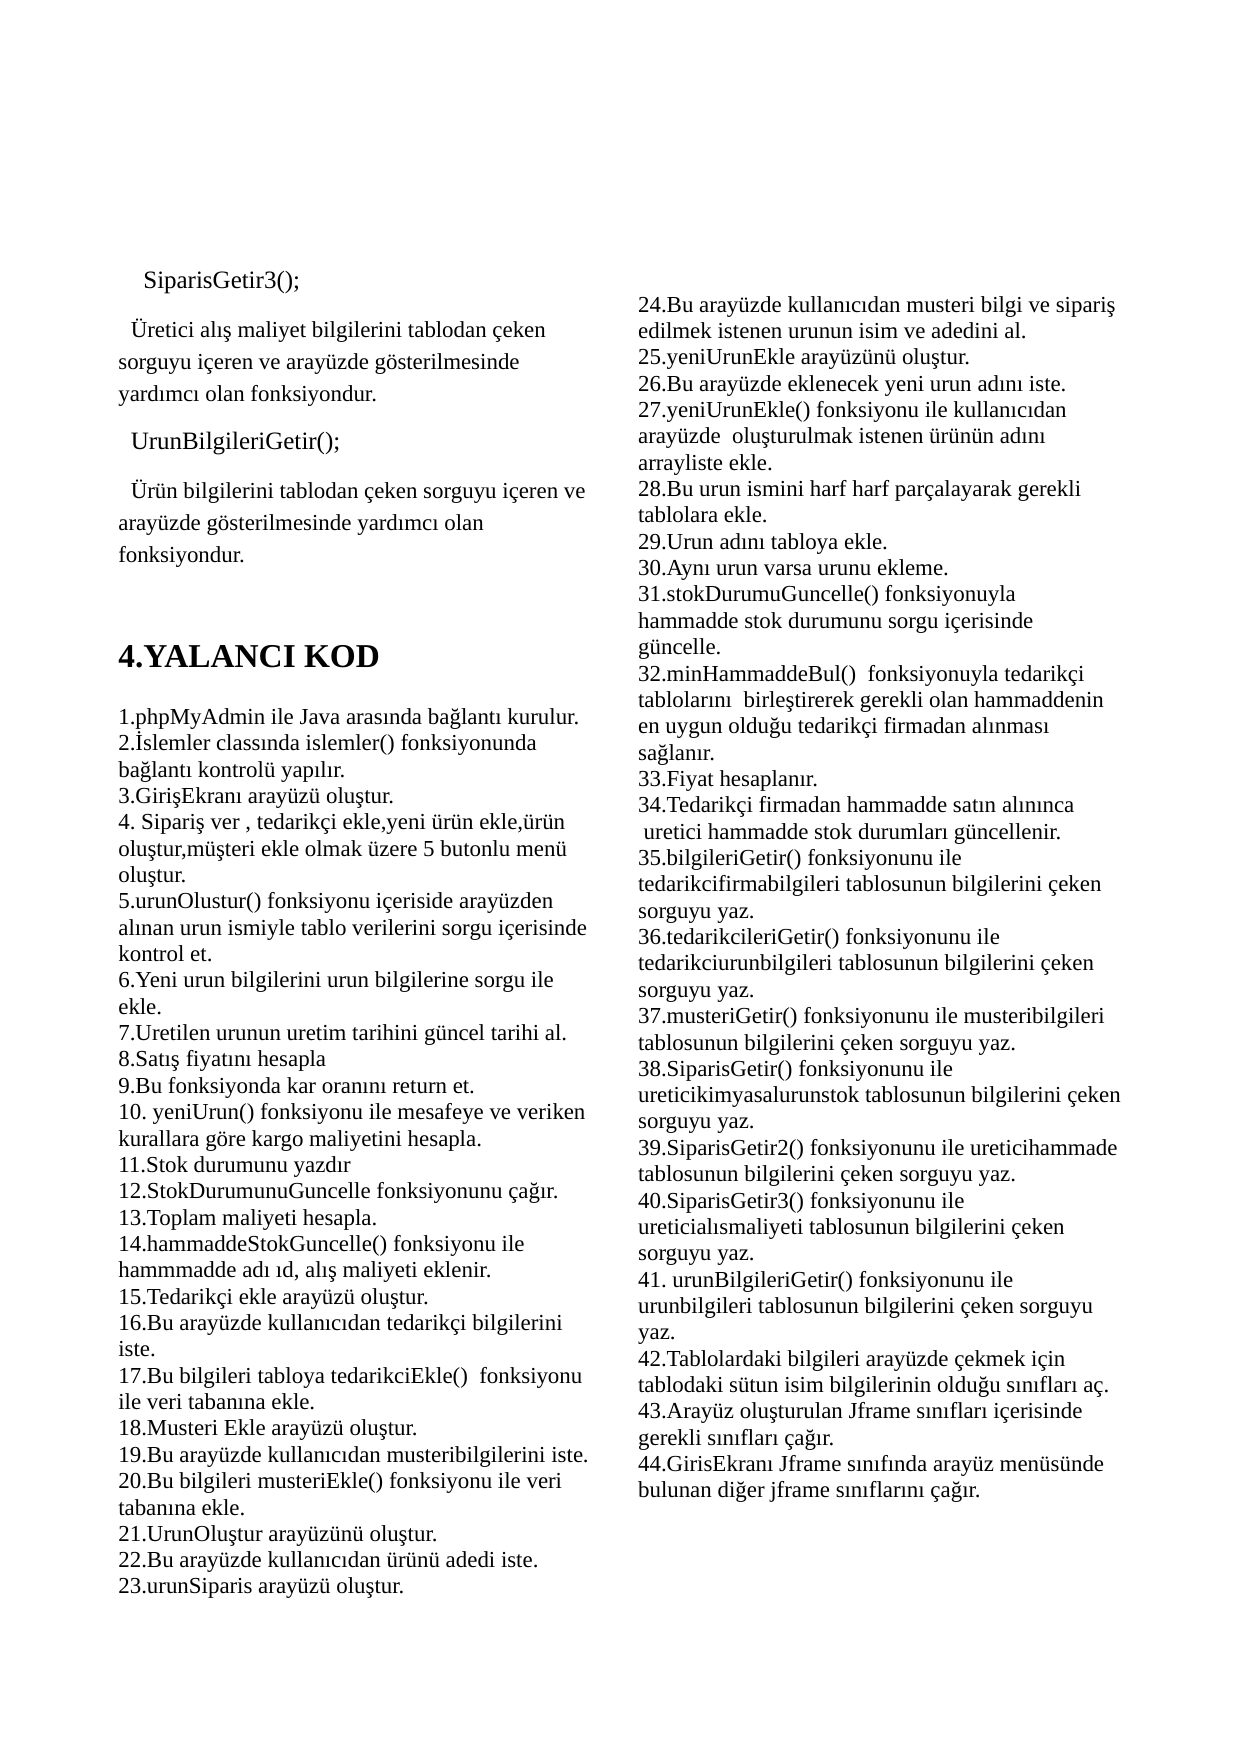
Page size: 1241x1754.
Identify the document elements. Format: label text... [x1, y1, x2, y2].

text UrunBilgileriGetir(); [118, 426, 602, 455]
text 35.bilgileriGetir() fonksiyonunu ile tedarikcifirmabilgileri tablosunun bilgilerini çeken sorguyu yaz. [638, 844, 1122, 923]
text 19.Bu arayüzde kullanıcıdan musteribilgilerini iste. [118, 1441, 602, 1467]
text SiparisGetir3(); [118, 265, 602, 294]
text 11.Stok durumunu yazdır [118, 1151, 602, 1177]
text 1.phpMyAdmin ile Java arasında bağlantı kurulur. [118, 703, 602, 729]
text 8.Satış fiyatını hesapla [118, 1046, 602, 1072]
text 43.Arayüz oluşturulan Jframe sınıfları içerisinde gerekli sınıfları çağır. [638, 1397, 1122, 1450]
text 26.Bu arayüzde eklenecek yeni urun adını iste. [638, 370, 1122, 396]
text 25.yeniUrunEkle arayüzünü oluştur. [638, 343, 1122, 370]
text 42.Tablolardaki bilgileri arayüzde çekmek için tablodaki sütun isim bilgilerinin olduğu sınıfları aç. [638, 1345, 1122, 1397]
text 38.SiparisGetir() fonksiyonunu ile ureticikimyasalurunstok tablosunun bilgilerini çeken sorguyu yaz. [638, 1055, 1122, 1134]
text 22.Bu arayüzde kullanıcıdan ürünü adedi iste. [118, 1546, 602, 1573]
text 4.YALANCI KOD [118, 636, 602, 674]
text 23.urunSiparis arayüzü oluştur. [118, 1573, 602, 1599]
text 9.Bu fonksiyonda kar oranını return et. [118, 1072, 602, 1098]
text 36.tedarikcileriGetir() fonksiyonunu ile tedarikciurunbilgileri tablosunun bilgilerini çeken sorguyu yaz. [638, 923, 1122, 1002]
text 31.stokDurumuGuncelle() fonksiyonuyla hammadde stok durumunu sorgu içerisinde güncelle. [638, 581, 1122, 659]
text 33.Fiyat hesaplanır. [638, 765, 1122, 791]
text 28.Bu urun ismini harf harf parçalayarak gerekli tablolara ekle. [638, 475, 1122, 528]
text 13.Toplam maliyeti hesapla. [118, 1204, 602, 1230]
text 2.İslemler classında islemler() fonksiyonunda bağlantı kontrolü yapılır. [118, 729, 602, 782]
text 10. yeniUrun() fonksiyonu ile mesafeye ve veriken kurallara göre kargo maliyetini hesapla. [118, 1098, 602, 1151]
text 12.StokDurumunuGuncelle fonksiyonunu çağır. [118, 1177, 602, 1204]
text 6.Yeni urun bilgilerini urun bilgilerine sorgu ile ekle. [118, 966, 602, 1019]
text 24.Bu arayüzde kullanıcıdan musteri bilgi ve sipariş edilmek istenen urunun isim ve adedini al. [638, 291, 1122, 343]
text 44.GirisEkranı Jframe sınıfında arayüz menüsünde bulunan diğer jframe sınıflarını çağır. [638, 1450, 1122, 1503]
text 7.Uretilen urunun uretim tarihini güncel tarihi al. [118, 1019, 602, 1046]
text 30.Aynı urun varsa urunu ekleme. [638, 554, 1122, 581]
text en uygun olduğu tedarikçi firmadan alınması sağlanır. [638, 712, 1122, 765]
text 21.UrunOluştur arayüzünü oluştur. [118, 1520, 602, 1546]
text 34.Tedarikçi firmadan hammadde satın alınınca [638, 791, 1122, 818]
text 16.Bu arayüzde kullanıcıdan tedarikçi bilgilerini iste. [118, 1309, 602, 1362]
text 17.Bu bilgileri tabloya tedarikciEkle() fonksiyonu ile veri tabanına ekle. [118, 1362, 602, 1414]
text 40.SiparisGetir3() fonksiyonunu ile ureticialısmaliyeti tablosunun bilgilerini çeken sorguyu yaz. [638, 1187, 1122, 1266]
text 3.GirişEkranı arayüzü oluştur. [118, 782, 602, 808]
text uretici hammadde stok durumları güncellenir. [638, 818, 1122, 844]
text Üretici alış maliyet bilgilerini tablodan çeken sorguyu içeren ve arayüzde gösterilmesinde yardımcı olan fonksiyondur. [118, 314, 602, 406]
text 32.minHammaddeBul() fonksiyonuyla tedarikçi tablolarını birleştirerek gerekli olan hammaddenin [638, 659, 1122, 712]
text Ürün bilgilerini tablodan çeken sorguyu içeren ve arayüzde gösterilmesinde yardımcı olan fonksiyondur. [118, 475, 602, 567]
text 4. Sipariş ver , tedarikçi ekle,yeni ürün ekle,ürün oluştur,müşteri ekle olmak üzere 5 butonlu menü oluştur. [118, 808, 602, 887]
text 39.SiparisGetir2() fonksiyonunu ile ureticihammade tablosunun bilgilerini çeken sorguyu yaz. [638, 1134, 1122, 1187]
text 37.musteriGetir() fonksiyonunu ile musteribilgileri tablosunun bilgilerini çeken sorguyu yaz. [638, 1002, 1122, 1055]
text 29.Urun adını tabloya ekle. [638, 528, 1122, 554]
text 5.urunOlustur() fonksiyonu içeriside arayüzden alınan urun ismiyle tablo verilerini sorgu içerisinde kontrol et. [118, 887, 602, 966]
text 27.yeniUrunEkle() fonksiyonu ile kullanıcıdan arayüzde oluşturulmak istenen ürünün adını arrayliste ekle. [638, 396, 1122, 475]
text 15.Tedarikçi ekle arayüzü oluştur. [118, 1283, 602, 1309]
text 20.Bu bilgileri musteriEkle() fonksiyonu ile veri tabanına ekle. [118, 1467, 602, 1520]
text 41. urunBilgileriGetir() fonksiyonunu ile urunbilgileri tablosunun bilgilerini çeken sorguyu yaz. [638, 1266, 1122, 1345]
text 14.hammaddeStokGuncelle() fonksiyonu ile hammmadde adı ıd, alış maliyeti eklenir. [118, 1230, 602, 1283]
text 18.Musteri Ekle arayüzü oluştur. [118, 1414, 602, 1441]
